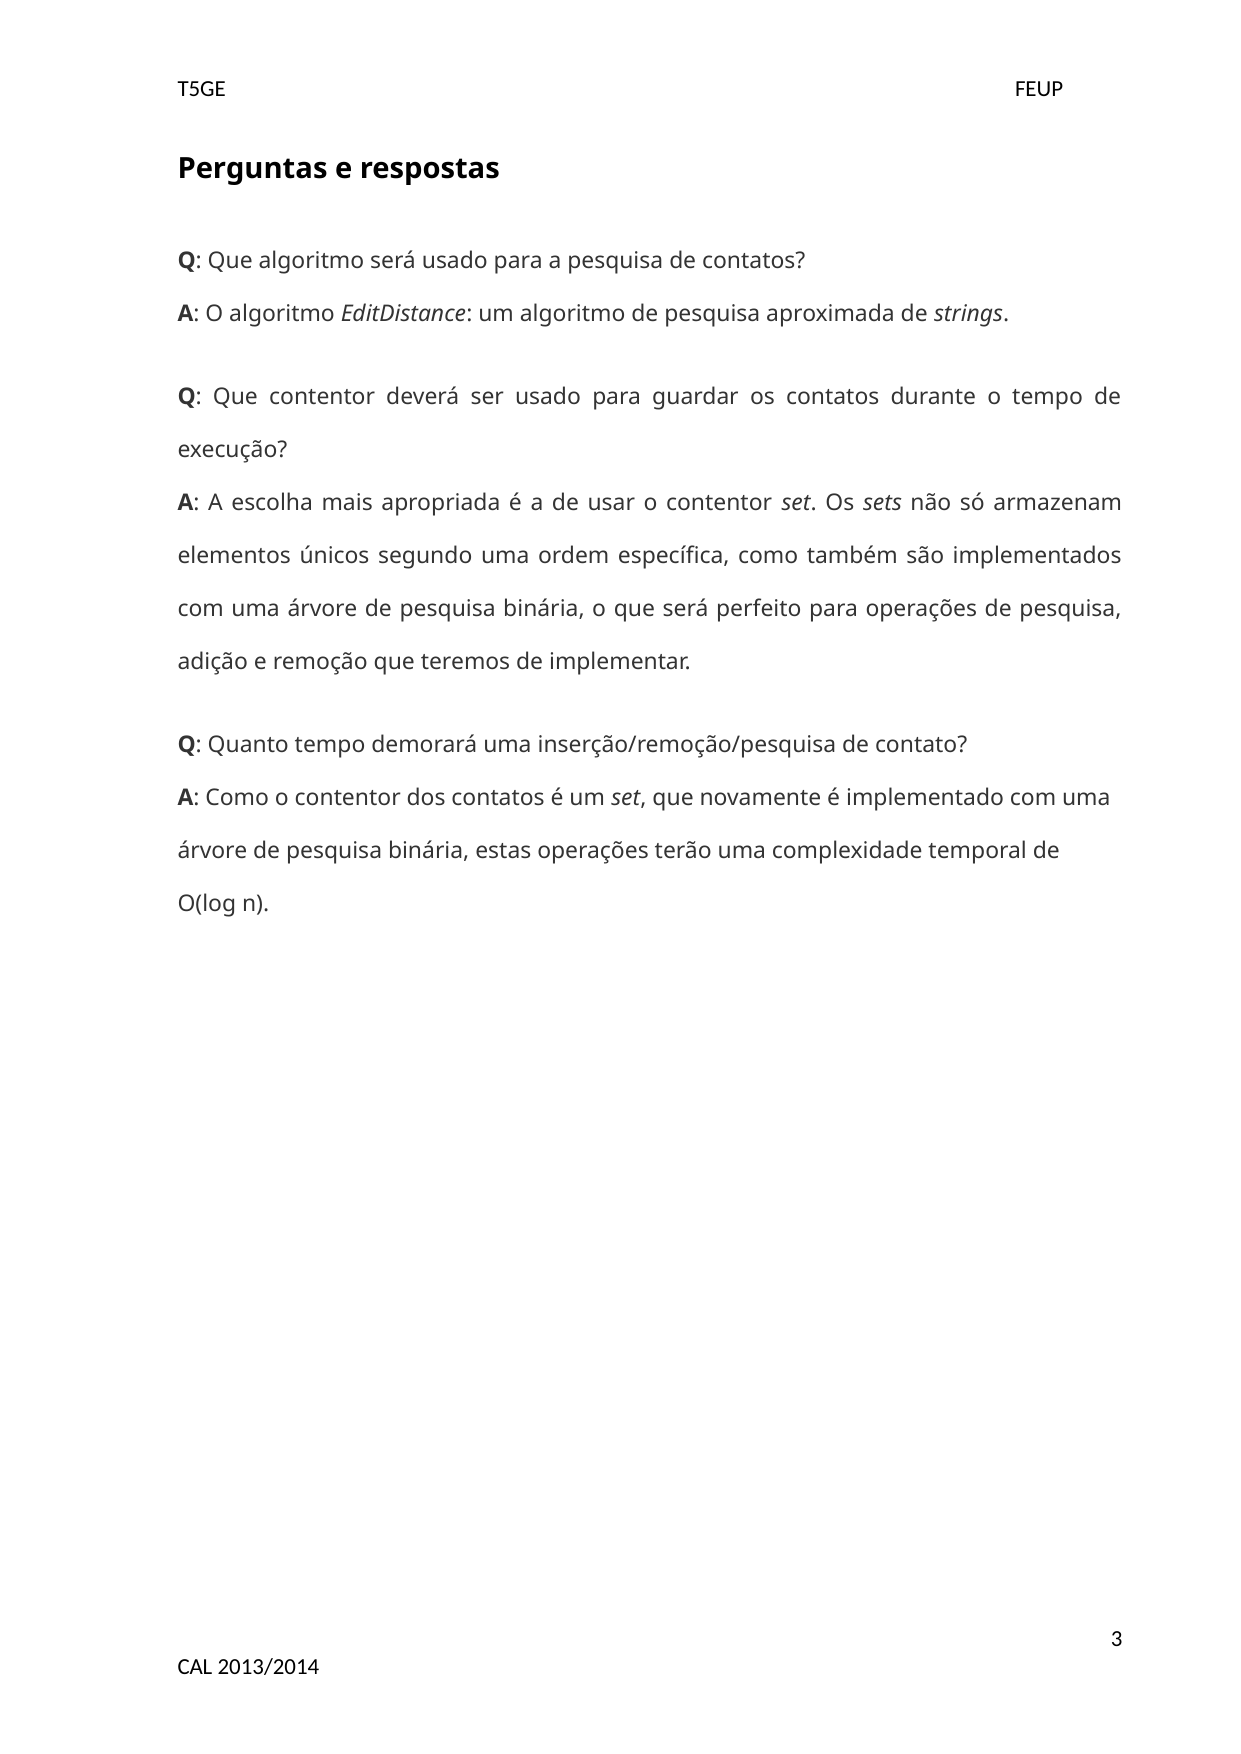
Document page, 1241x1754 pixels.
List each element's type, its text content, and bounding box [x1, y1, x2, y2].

text Q: Que contentor deverá ser usado para guardar os contatos durante o tempo de execução? A: A escolha mais apropriada é a de usar o contentor set. Os sets não só armazenam elementos únicos segundo uma ordem específica, como também são implementados com uma árvore de pesquisa binária, o que será perfeito para operações de pesquisa, adição e remoção que teremos de implementar. [177, 358, 1122, 677]
text Q: Quanto tempo demorará uma inserção/remoção/pesquisa de contato? A: Como o contentor dos contatos é um set, que novamente é implementado com uma árvore de pesquisa binária, estas operações terão uma complexidade temporal de O(log n). [177, 706, 1122, 918]
text Perguntas e respostas [177, 148, 1122, 187]
text Q: Que algoritmo será usado para a pesquisa de contatos? A: O algoritmo EditDistance: um algoritmo de pesquisa aproximada de strings. [177, 222, 1122, 329]
